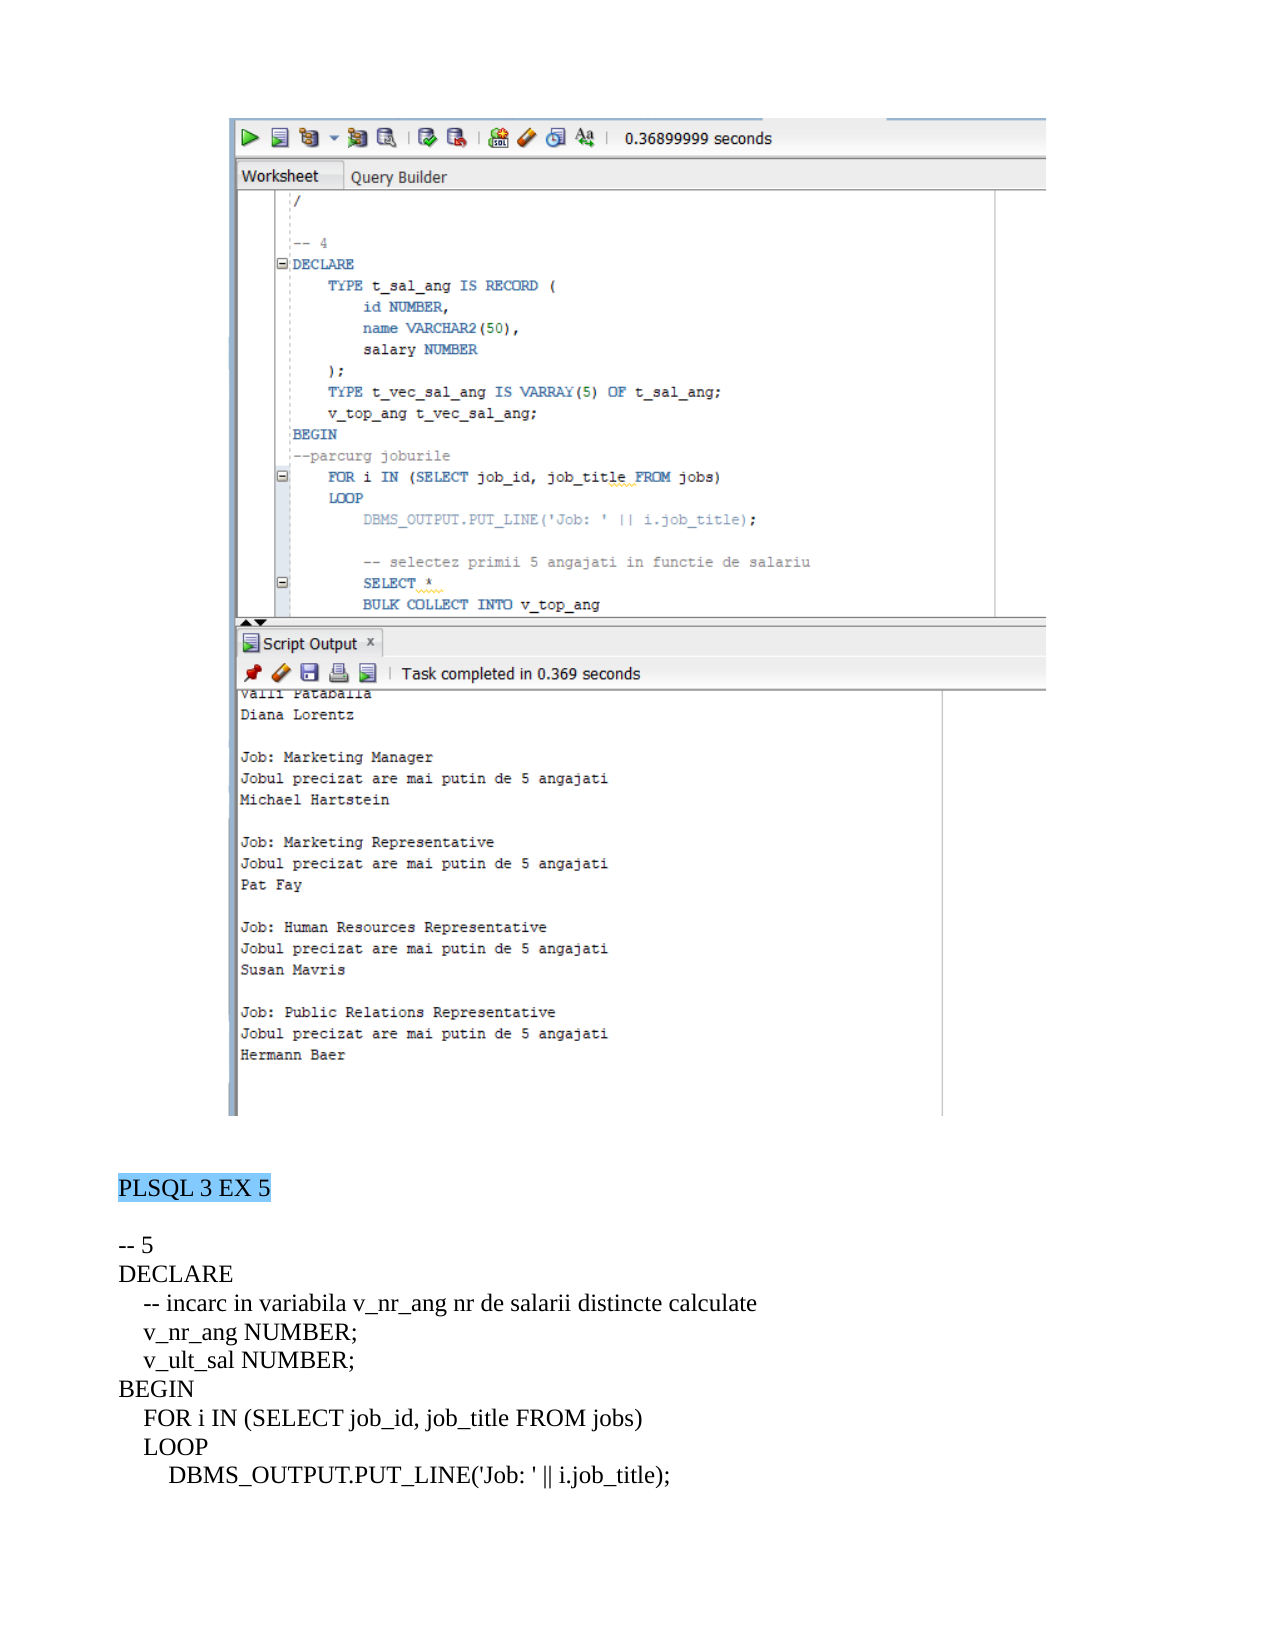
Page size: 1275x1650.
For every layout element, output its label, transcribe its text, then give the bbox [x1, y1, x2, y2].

text DECLARE [118, 1259, 1157, 1288]
text LOOP [118, 1432, 1157, 1461]
text BEGIN [118, 1374, 1157, 1403]
text FOR i IN (SELECT job_id, job_title FROM jobs) [118, 1403, 1157, 1432]
picture [228, 118, 1047, 1116]
text DBMS_OUTPUT.PUT_LINE('Job: ' || i.job_title); [118, 1461, 1157, 1489]
text -- incarc in variabila v_nr_ang nr de salarii distincte calculate [118, 1288, 1157, 1317]
text PLSQL 3 EX 5 [118, 1173, 1157, 1202]
text v_nr_ang NUMBER; [118, 1317, 1157, 1346]
text v_ult_sal NUMBER; [118, 1346, 1157, 1374]
text -- 5 [118, 1231, 1157, 1259]
